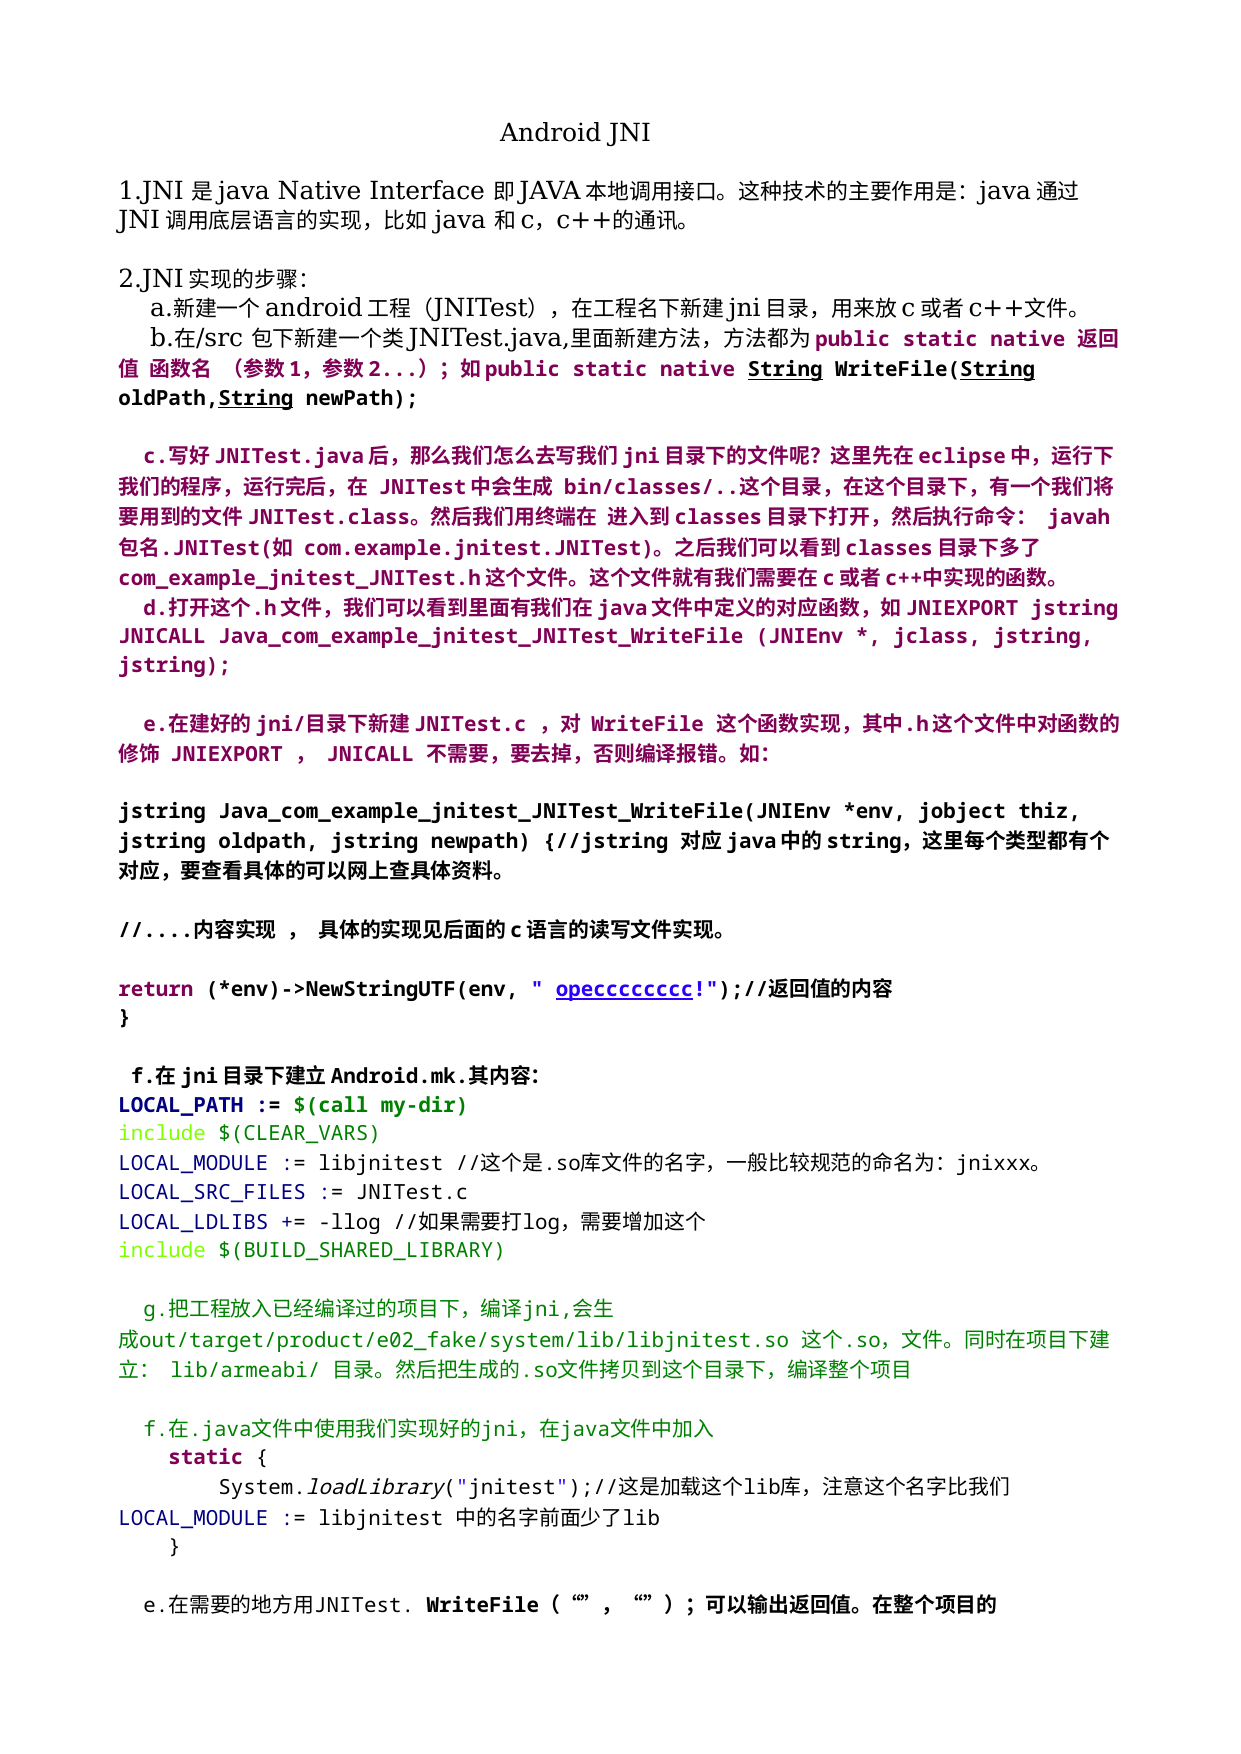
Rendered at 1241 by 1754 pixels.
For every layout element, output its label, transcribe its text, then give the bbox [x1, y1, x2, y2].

text 2.JNI实现的步骤： [118, 264, 1122, 293]
text jstring Java_com_example_jnitest_JNITest_WriteFile(JNIEnv *env, jobject thiz, jstring oldpath, jstring newpath) {//jstring 对应java中的string，这里每个类型都有个对应，要查看具体的可以网上查具体资料。 [118, 796, 1122, 885]
text include $(BUILD_SHARED_LIBRARY) [118, 1236, 1122, 1264]
text c.写好JNITest.java后，那么我们怎么去写我们jni目录下的文件呢？这里先在eclipse中，运行下我们的程序，运行完后，在 JNITest中会生成 bin/classes/..这个目录，在这个目录下，有一个我们将要用到的文件JNITest.class。然后我们用终端在 进入到classes目录下打开，然后执行命令： javah 包名.JNITest(如 com.example.jnitest.JNITest)。之后我们可以看到classes目录下多了com_example_jnitest_JNITest.h这个文件。这个文件就有我们需要在c或者c++中实现的函数。 [118, 440, 1122, 591]
text a.新建一个android工程（JNITest），在工程名下新建jni目录，用来放c或者c++文件。 [118, 293, 1122, 322]
text } [118, 1531, 1122, 1560]
text e.在建好的jni/目录下新建JNITest.c ，对 WriteFile 这个函数实现，其中.h这个文件中对函数的修饰 JNIEXPORT ， JNICALL 不需要，要去掉，否则编译报错。如： [118, 707, 1122, 768]
text g.把工程放入已经编译过的项目下，编译jni,会生成out/target/product/e02_fake/system/lib/libjnitest.so 这个.so，文件。同时在项目下建立： lib/armeabi/ 目录。然后把生成的.so文件拷贝到这个目录下，编译整个项目 [118, 1292, 1122, 1383]
text } [118, 1002, 1122, 1031]
text LOCAL_MODULE := libjnitest //这个是.so库文件的名字，一般比较规范的命名为：jnixxx。 [118, 1147, 1122, 1177]
text return (*env)->NewStringUTF(env, " opecccccccc!");//返回值的内容 [118, 972, 1122, 1002]
text Android JNI [118, 118, 1122, 147]
text e.在需要的地方用JNITest. WriteFile（“”，“”）；可以输出返回值。在整个项目的 [118, 1588, 1122, 1618]
text LOCAL_PATH := $(call my-dir) [118, 1090, 1122, 1118]
text System.loadLibrary("jnitest");//这是加载这个lib库，注意这个名字比我们 LOCAL_MODULE := libjnitest 中的名字前面少了lib [118, 1471, 1122, 1531]
text LOCAL_SRC_FILES := JNITest.c [118, 1177, 1122, 1205]
text include $(CLEAR_VARS) [118, 1118, 1122, 1147]
text f.在jni目录下建立Android.mk.其内容： [118, 1059, 1122, 1090]
text //....内容实现 ， 具体的实现见后面的c语言的读写文件实现。 [118, 913, 1122, 944]
text b.在/src 包下新建一个类JNITest.java,里面新建方法，方法都为public static native 返回值 函数名 （参数1，参数2...）；如public static native String WriteFile(String oldPath,String newPath); [118, 322, 1122, 411]
text f.在.java文件中使用我们实现好的jni，在java文件中加入 [118, 1412, 1122, 1442]
text LOCAL_LDLIBS += -llog //如果需要打log，需要增加这个 [118, 1205, 1122, 1236]
text static { [118, 1442, 1122, 1471]
text d.打开这个.h文件，我们可以看到里面有我们在java文件中定义的对应函数，如JNIEXPORT jstring JNICALL Java_com_example_jnitest_JNITest_WriteFile (JNIEnv *, jclass, jstring, jstring); [118, 591, 1122, 678]
text 1.JNI 是java Native Interface 即JAVA本地调用接口。这种技术的主要作用是：java通过JNI调用底层语言的实现，比如 java 和c，c++的通讯。 [118, 176, 1122, 235]
